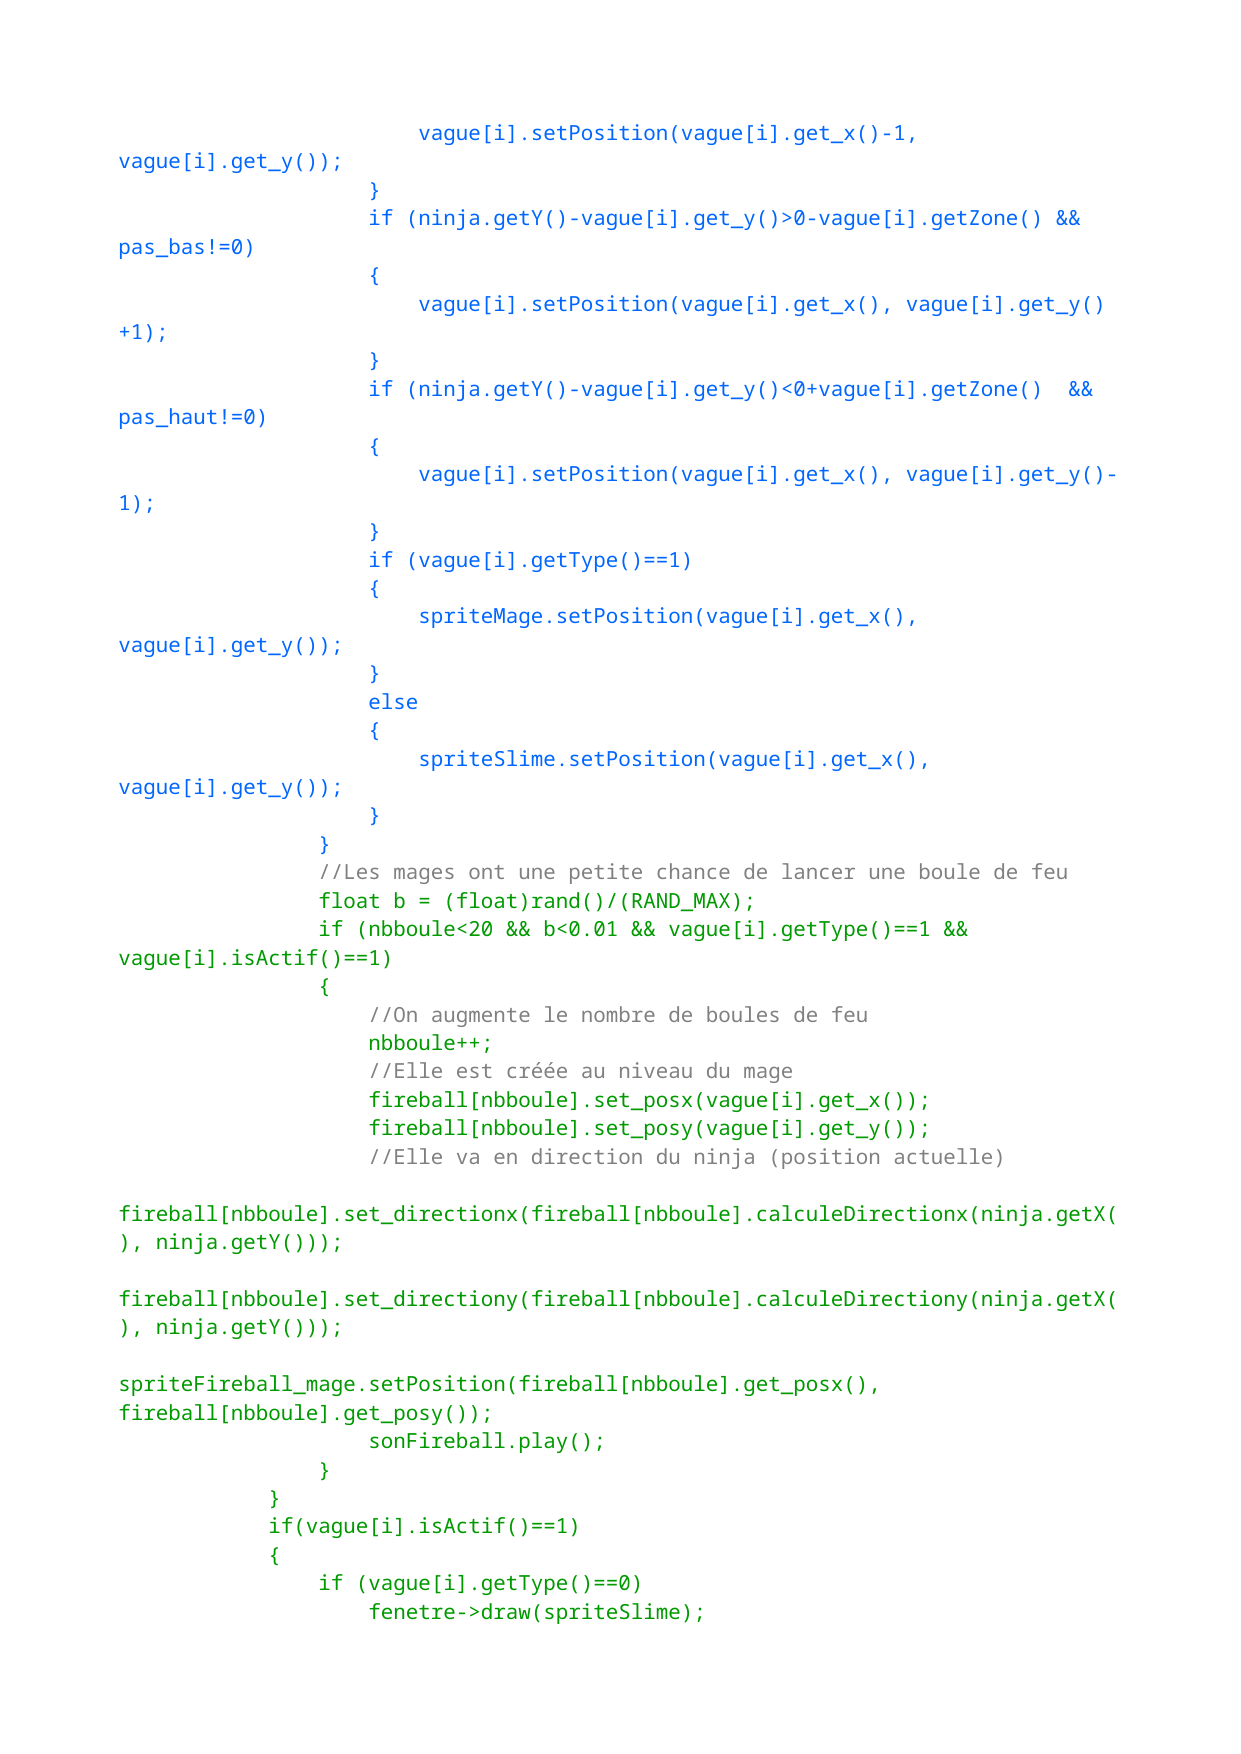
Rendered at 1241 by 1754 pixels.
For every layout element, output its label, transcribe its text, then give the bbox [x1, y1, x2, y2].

text vague[i].setPosition(vague[i].get_x()-1, vague[i].get_y()); [118, 118, 1122, 175]
text if (vague[i].getType()==1) [118, 545, 1122, 573]
text fireball[nbboule].set_directiony(fireball[nbboule].calculeDirectiony(ninja.getX(), ninja.getY())); [118, 1256, 1122, 1341]
text { [118, 1540, 1122, 1568]
text vague[i].setPosition(vague[i].get_x(), vague[i].get_y()+1); [118, 289, 1122, 346]
text //Elle va en direction du ninja (position actuelle) [118, 1142, 1122, 1170]
text if (nbboule<20 && b<0.01 && vague[i].getType()==1 && vague[i].isActif()==1) [118, 914, 1122, 971]
text spriteMage.setPosition(vague[i].get_x(), vague[i].get_y()); [118, 602, 1122, 658]
text fireball[nbboule].set_posy(vague[i].get_y()); [118, 1113, 1122, 1142]
text //Elle est créée au niveau du mage [118, 1057, 1122, 1085]
text //Les mages ont une petite chance de lancer une boule de feu [118, 857, 1122, 886]
text { [118, 715, 1122, 744]
text } [118, 346, 1122, 374]
text spriteSlime.setPosition(vague[i].get_x(), vague[i].get_y()); [118, 744, 1122, 801]
text { [118, 260, 1122, 289]
text } [118, 1455, 1122, 1483]
text if (ninja.getY()-vague[i].get_y()>0-vague[i].getZone() && pas_bas!=0) [118, 203, 1122, 260]
text nbboule++; [118, 1028, 1122, 1057]
text else [118, 687, 1122, 715]
text } [118, 829, 1122, 857]
text } [118, 801, 1122, 829]
text float b = (float)rand()/(RAND_MAX); [118, 886, 1122, 914]
text } [118, 658, 1122, 687]
text } [118, 1483, 1122, 1512]
text fireball[nbboule].set_directionx(fireball[nbboule].calculeDirectionx(ninja.getX(), ninja.getY())); [118, 1170, 1122, 1256]
text vague[i].setPosition(vague[i].get_x(), vague[i].get_y()-1); [118, 459, 1122, 516]
text fenetre->draw(spriteSlime); [118, 1597, 1122, 1625]
text } [118, 516, 1122, 545]
text if (ninja.getY()-vague[i].get_y()<0+vague[i].getZone() && pas_haut!=0) [118, 374, 1122, 431]
text fireball[nbboule].set_posx(vague[i].get_x()); [118, 1085, 1122, 1113]
text { [118, 573, 1122, 602]
text if (vague[i].getType()==0) [118, 1568, 1122, 1597]
text sonFireball.play(); [118, 1426, 1122, 1455]
text { [118, 431, 1122, 459]
text { [118, 971, 1122, 1000]
text if(vague[i].isActif()==1) [118, 1512, 1122, 1540]
text spriteFireball_mage.setPosition(fireball[nbboule].get_posx(), fireball[nbboule].get_posy()); [118, 1341, 1122, 1426]
text //On augmente le nombre de boules de feu [118, 1000, 1122, 1028]
text } [118, 175, 1122, 203]
